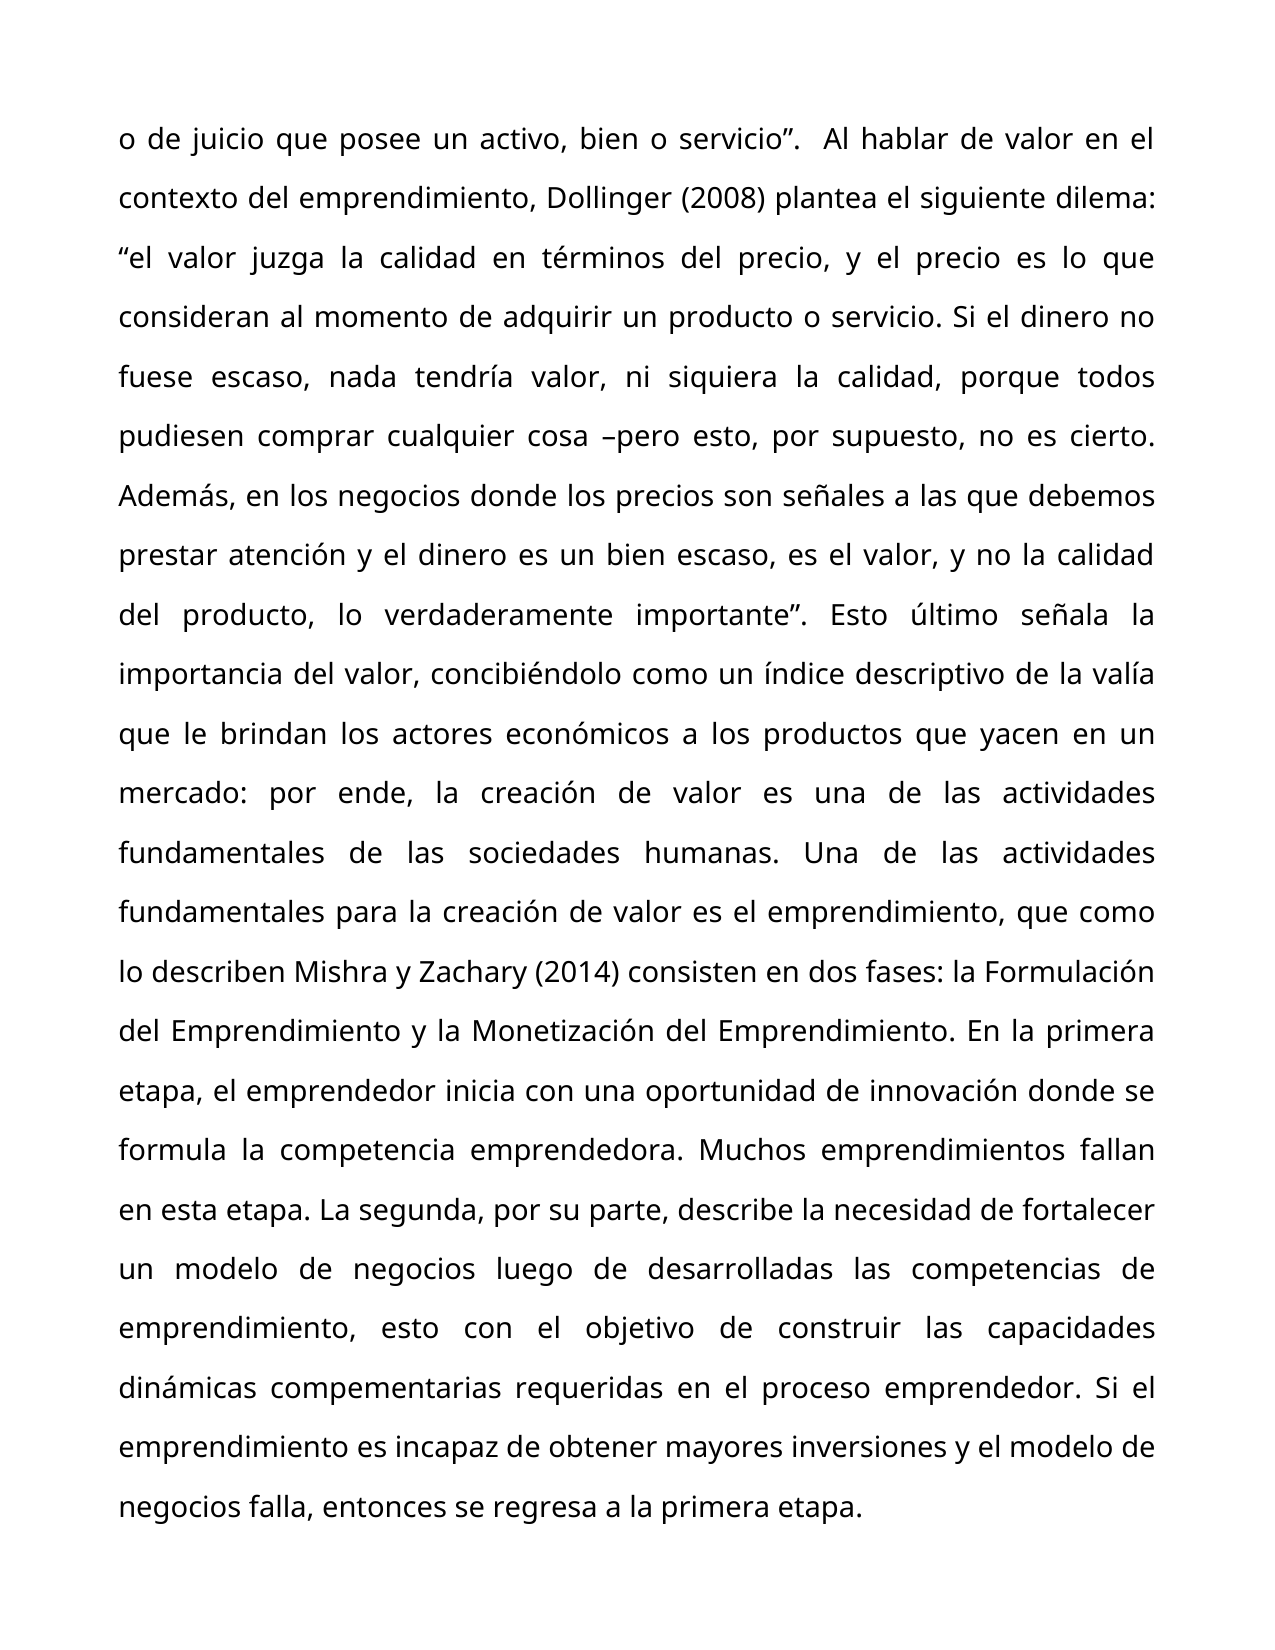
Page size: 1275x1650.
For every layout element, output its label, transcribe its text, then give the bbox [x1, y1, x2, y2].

text o de juicio que posee un activo, bien o servicio”. Al hablar de valor en el contexto del emprendimiento, Dollinger (2008) plantea el siguiente dilema: “el valor juzga la calidad en términos del precio, y el precio es lo que consideran al momento de adquirir un producto o servicio. Si el dinero no fuese escaso, nada tendría valor, ni siquiera la calidad, porque todos pudiesen comprar cualquier cosa –pero esto, por supuesto, no es cierto. Además, en los negocios donde los precios son señales a las que debemos prestar atención y el dinero es un bien escaso, es el valor, y no la calidad del producto, lo verdaderamente importante”. Esto último señala la importancia del valor, concibiéndolo como un índice descriptivo de la valía que le brindan los actores económicos a los productos que yacen en un mercado: por ende, la creación de valor es una de las actividades fundamentales de las sociedades humanas. Una de las actividades fundamentales para la creación de valor es el emprendimiento, que como lo describen Mishra y Zachary (2014) consisten en dos fases: la Formulación del Emprendimiento y la Monetización del Emprendimiento. En la primera etapa, el emprendedor inicia con una oportunidad de innovación donde se formula la competencia emprendedora. Muchos emprendimientos fallan en esta etapa. La segunda, por su parte, describe la necesidad de fortalecer un modelo de negocios luego de desarrolladas las competencias de emprendimiento, esto con el objetivo de construir las capacidades dinámicas compementarias requeridas en el proceso emprendedor. Si el emprendimiento es incapaz de obtener mayores inversiones y el modelo de negocios falla, entonces se regresa a la primera etapa. [118, 118, 1157, 1526]
